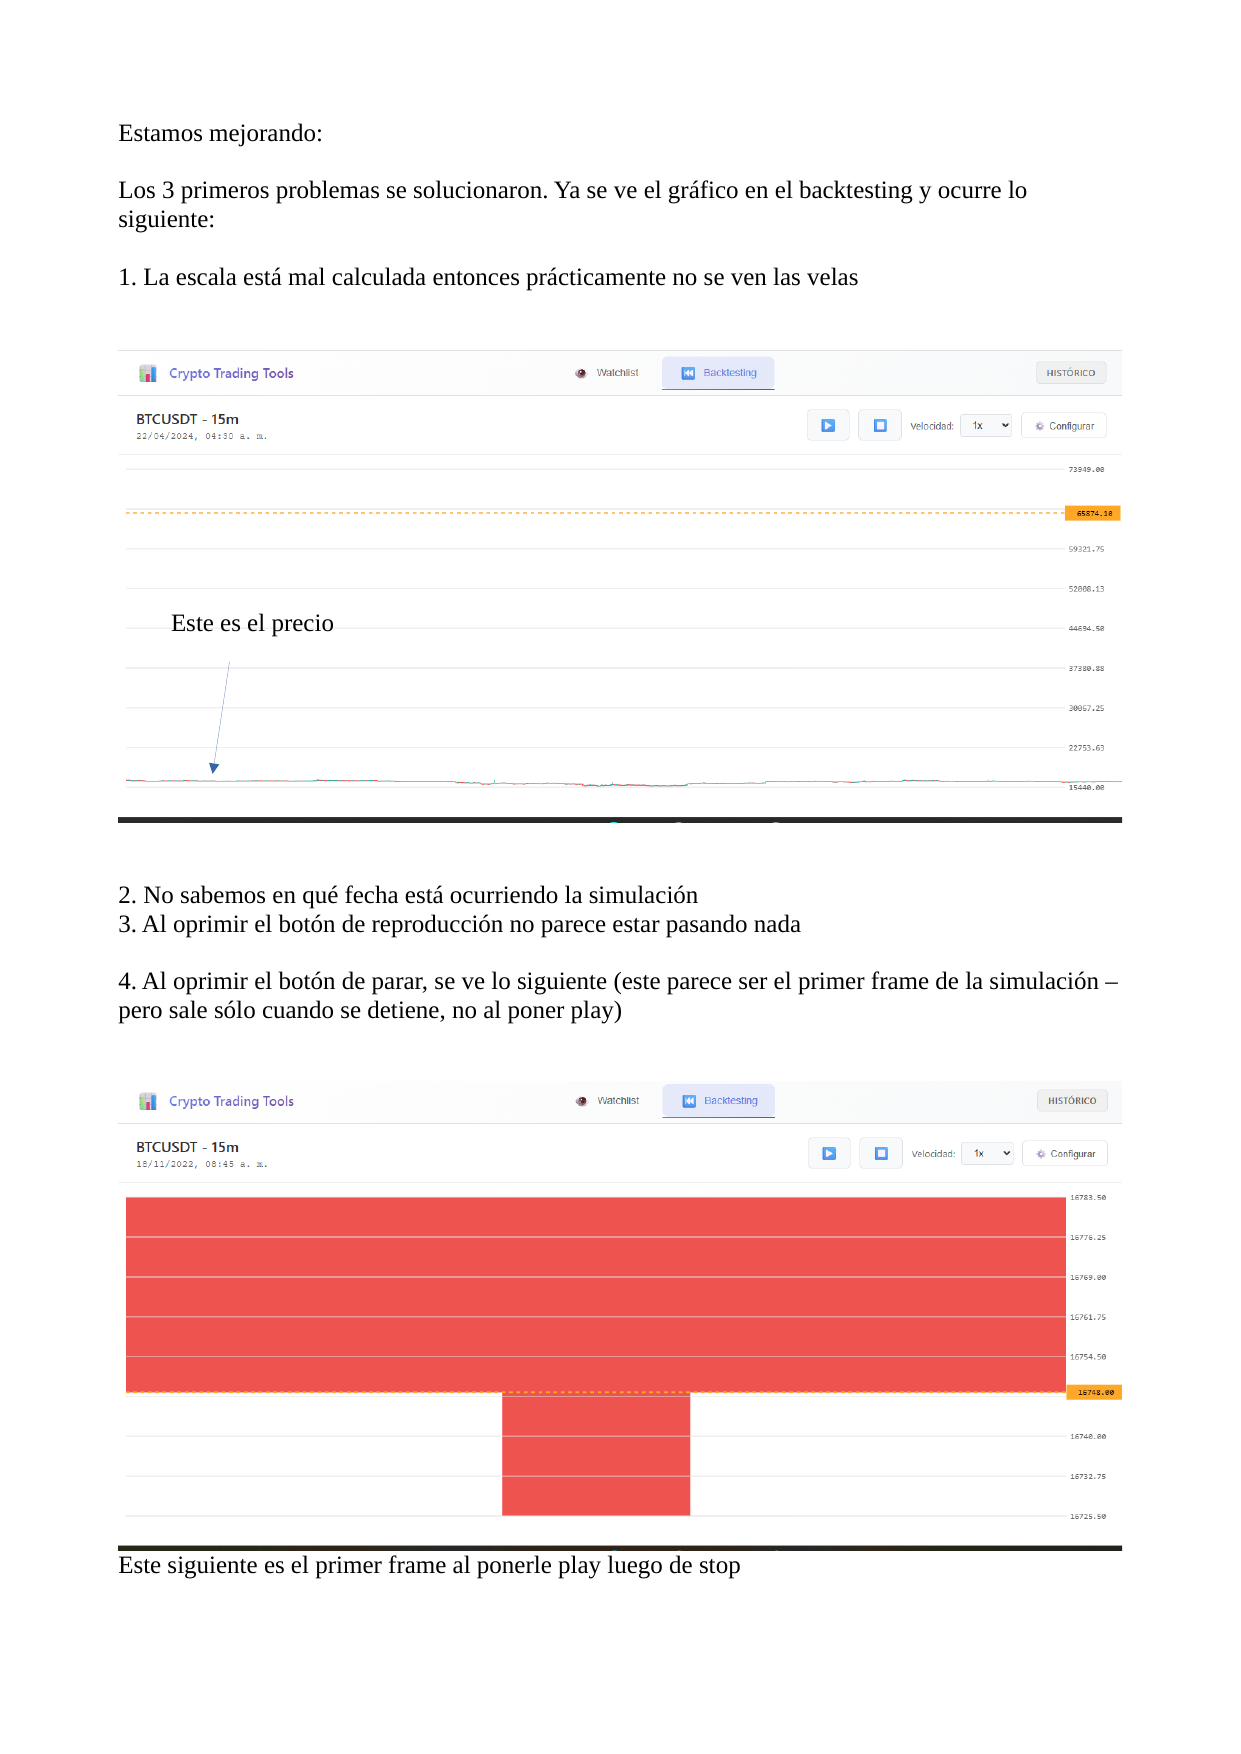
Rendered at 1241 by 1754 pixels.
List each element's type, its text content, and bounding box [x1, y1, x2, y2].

text 3. Al oprimir el botón de reproducción no parece estar pasando nada [118, 909, 1122, 937]
text 4. Al oprimir el botón de parar, se ve lo siguiente (este parece ser el primer frame de la simulación – pero sale sólo cuando se detiene, no al poner play) [118, 966, 1122, 1024]
text Los 3 primeros problemas se solucionaron. Ya se ve el gráfico en el backtesting y ocurre lo siguiente: [118, 176, 1122, 233]
text Estamos mejorando: [118, 118, 1122, 147]
picture [118, 1081, 1123, 1551]
text 2. No sabemos en qué fecha está ocurriendo la simulación [118, 880, 1122, 909]
picture [118, 348, 1123, 823]
text Este siguiente es el primer frame al ponerle play luego de stop [118, 1551, 1122, 1579]
text 1. La escala está mal calculada entonces prácticamente no se ven las velas [118, 262, 1122, 291]
